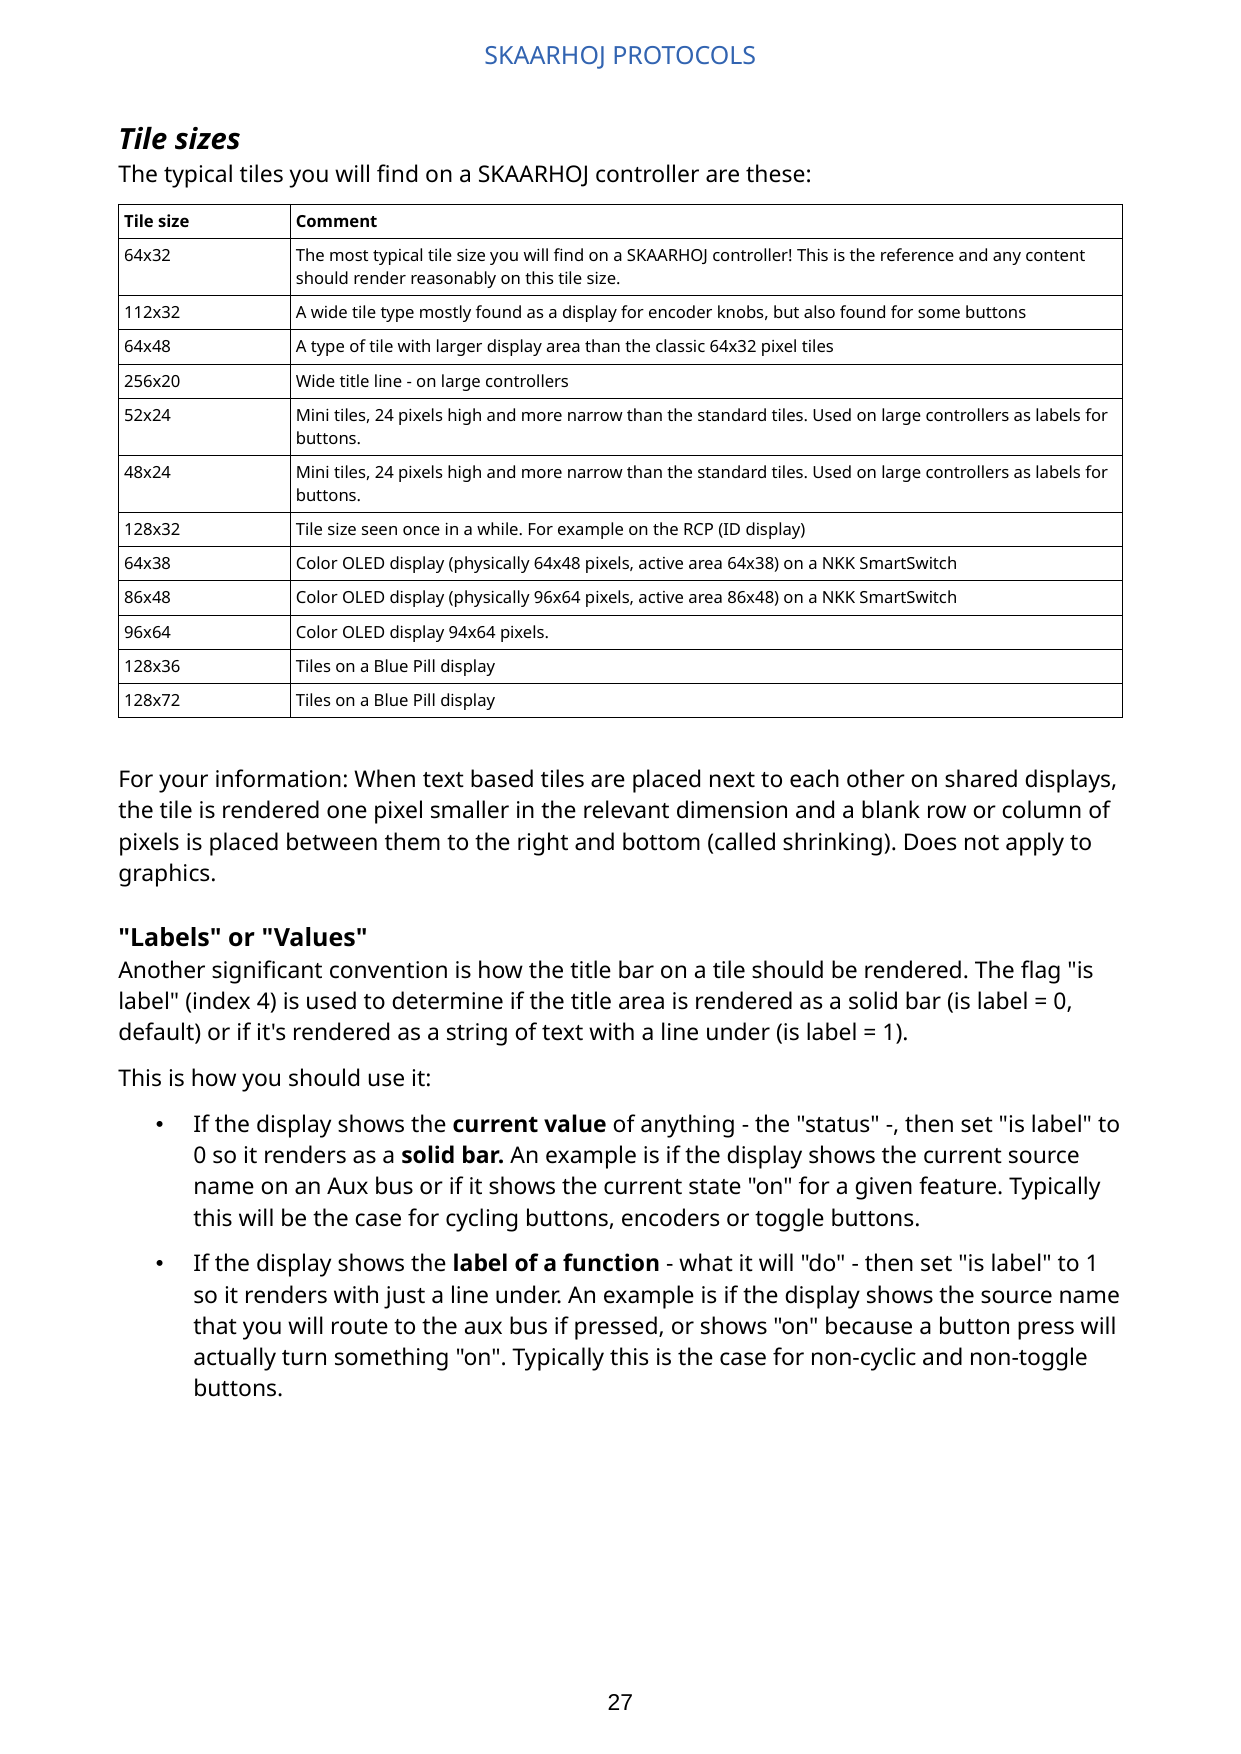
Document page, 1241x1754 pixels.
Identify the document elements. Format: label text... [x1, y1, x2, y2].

table_cell Tiles on a Blue Pill display [291, 650, 1122, 683]
text The typical tiles you will find on a SKAARHOJ controller are these: [118, 158, 1122, 189]
table_cell 128x72 [119, 684, 290, 717]
subtitle "Labels" or "Values" [118, 919, 1122, 953]
table_cell Wide title line - on large controllers [291, 365, 1122, 398]
table_cell A type of tile with larger display area than the classic 64x32 pixel tiles [291, 330, 1122, 363]
table_cell 112x32 [119, 296, 290, 329]
list If the display shows the current value of anything - the "status" -, then set "is label" to 0 so it renders as a solid bar. An example is if the display shows the current source name on an Aux bus or if it shows the current state "on" for a given feature. Typically this will be the case for cycling buttons, encoders or toggle buttons. [156, 1108, 1122, 1233]
table_cell 64x48 [119, 330, 290, 363]
table_cell Tiles on a Blue Pill display [291, 684, 1122, 717]
table_cell Color OLED display 94x64 pixels. [291, 616, 1122, 649]
table_cell 64x32 [119, 239, 290, 295]
table_cell Mini tiles, 24 pixels high and more narrow than the standard tiles. Used on large controllers as labels for buttons. [291, 399, 1122, 455]
table_cell Tile size seen once in a while. For example on the RCP (ID display) [291, 513, 1122, 546]
table_cell 128x32 [119, 513, 290, 546]
table_cell Color OLED display (physically 64x48 pixels, active area 64x38) on a NKK SmartSwitch [291, 547, 1122, 580]
table_cell Mini tiles, 24 pixels high and more narrow than the standard tiles. Used on large controllers as labels for buttons. [291, 456, 1122, 512]
table_header Comment [291, 205, 1122, 238]
table_cell 86x48 [119, 581, 290, 614]
table_cell Color OLED display (physically 96x64 pixels, active area 86x48) on a NKK SmartSwitch [291, 581, 1122, 614]
table_cell 128x36 [119, 650, 290, 683]
table_cell 64x38 [119, 547, 290, 580]
text This is how you should use it: [118, 1062, 1122, 1093]
table_cell A wide tile type mostly found as a display for encoder knobs, but also found for some buttons [291, 296, 1122, 329]
text For your information: When text based tiles are placed next to each other on shared displays, the tile is rendered one pixel smaller in the relevant dimension and a blank row or column of pixels is placed between them to the right and bottom (called shrinking). Does not apply to graphics. [118, 763, 1122, 888]
text Another significant convention is how the title bar on a tile should be rendered. The flag "is label" (index 4) is used to determine if the title area is rendered as a solid bar (is label = 0, default) or if it's rendered as a string of text with a line under (is label = 1). [118, 953, 1122, 1047]
list If the display shows the label of a function - what it will "do" - then set "is label" to 1 so it renders with just a line under. An example is if the display shows the source name that you will route to the aux bus if pressed, or shows "on" because a button press will actually turn something "on". Typically this is the case for non-cyclic and non-toggle buttons. [156, 1247, 1122, 1403]
table_cell 256x20 [119, 365, 290, 398]
table_cell 96x64 [119, 616, 290, 649]
subtitle Tile sizes [118, 118, 1122, 158]
table_cell 48x24 [119, 456, 290, 512]
table_cell The most typical tile size you will find on a SKAARHOJ controller! This is the reference and any content should render reasonably on this tile size. [291, 239, 1122, 295]
table_cell 52x24 [119, 399, 290, 455]
table_header Tile size [119, 205, 290, 238]
